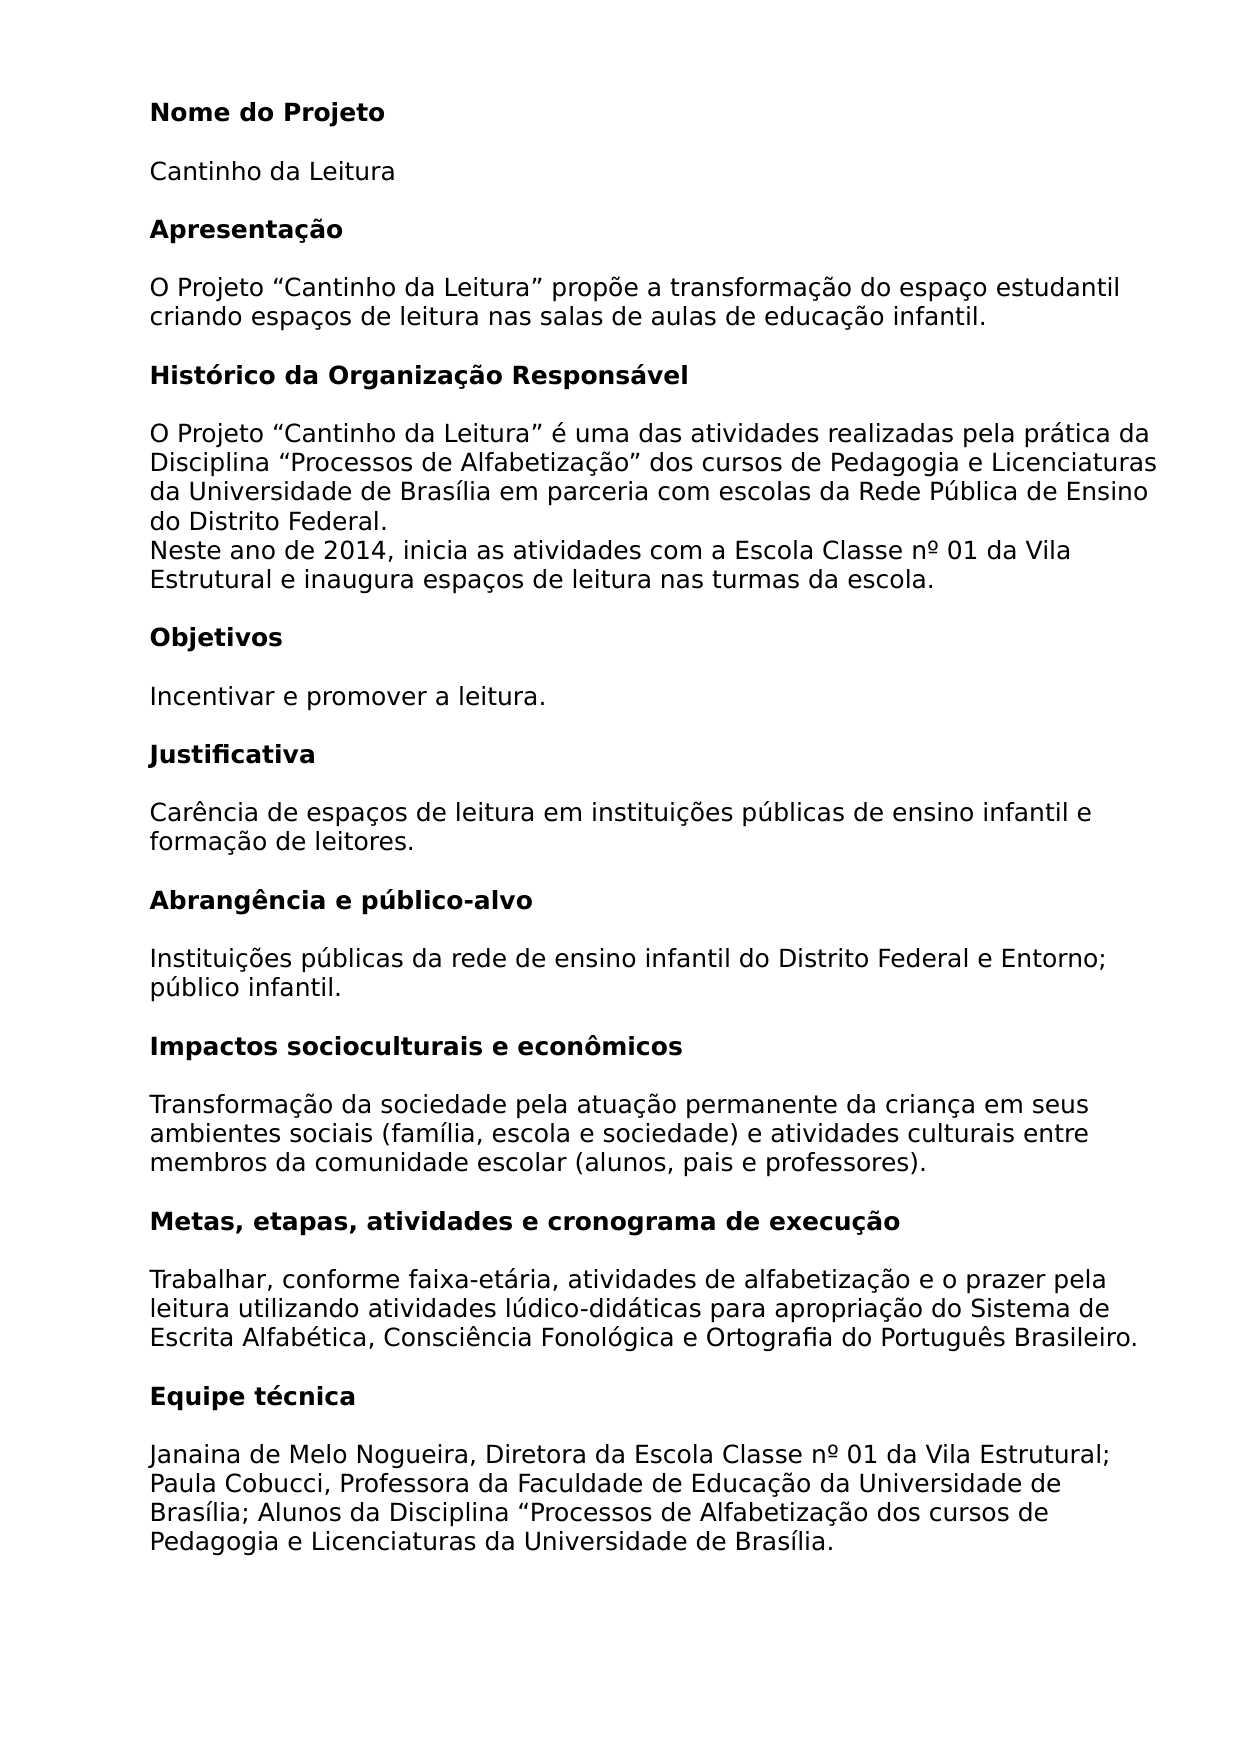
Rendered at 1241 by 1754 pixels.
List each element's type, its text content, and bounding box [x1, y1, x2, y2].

list Impactos socioculturais e econômicos [73, 1032, 1159, 1061]
list Justificativa [73, 740, 1159, 769]
list Janaina de Melo Nogueira, Diretora da Escola Classe nº 01 da Vila Estrutural; Paula Cobucci, Professora da Faculdade de Educação da Universidade de Brasília; Alunos da Disciplina “Processos de Alfabetização dos cursos de Pedagogia e Licenciaturas da Universidade de Brasília. [73, 1440, 1159, 1557]
list Equipe técnica [73, 1382, 1159, 1411]
list Neste ano de 2014, inicia as atividades com a Escola Classe nº 01 da Vila Estrutural e inaugura espaços de leitura nas turmas da escola. [73, 536, 1159, 594]
list Apresentação [73, 215, 1159, 244]
list Instituições públicas da rede de ensino infantil do Distrito Federal e Entorno; público infantil. [73, 944, 1159, 1003]
list Metas, etapas, atividades e cronograma de execução [73, 1207, 1159, 1236]
list O Projeto “Cantinho da Leitura” é uma das atividades realizadas pela prática da Disciplina “Processos de Alfabetização” dos cursos de Pedagogia e Licenciaturas da Universidade de Brasília em parceria com escolas da Rede Pública de Ensino do Distrito Federal. [73, 419, 1159, 536]
list O Projeto “Cantinho da Leitura” propõe a transformação do espaço estudantil criando espaços de leitura nas salas de aulas de educação infantil. [73, 273, 1159, 332]
list Abrangência e público-alvo [73, 886, 1159, 915]
list Transformação da sociedade pela atuação permanente da criança em seus ambientes sociais (família, escola e sociedade) e atividades culturais entre membros da comunidade escolar (alunos, pais e professores). [73, 1090, 1159, 1178]
list Nome do Projeto [73, 98, 1159, 128]
list Objetivos [73, 623, 1159, 653]
list Carência de espaços de leitura em instituições públicas de ensino infantil e formação de leitores. [73, 798, 1159, 857]
list Trabalhar, conforme faixa-etária, atividades de alfabetização e o prazer pela leitura utilizando atividades lúdico-didáticas para apropriação do Sistema de Escrita Alfabética, Consciência Fonológica e Ortografia do Português Brasileiro. [73, 1265, 1159, 1353]
list Histórico da Organização Responsável [73, 361, 1159, 390]
list Cantinho da Leitura [73, 157, 1159, 186]
list Incentivar e promover a leitura. [73, 682, 1159, 711]
